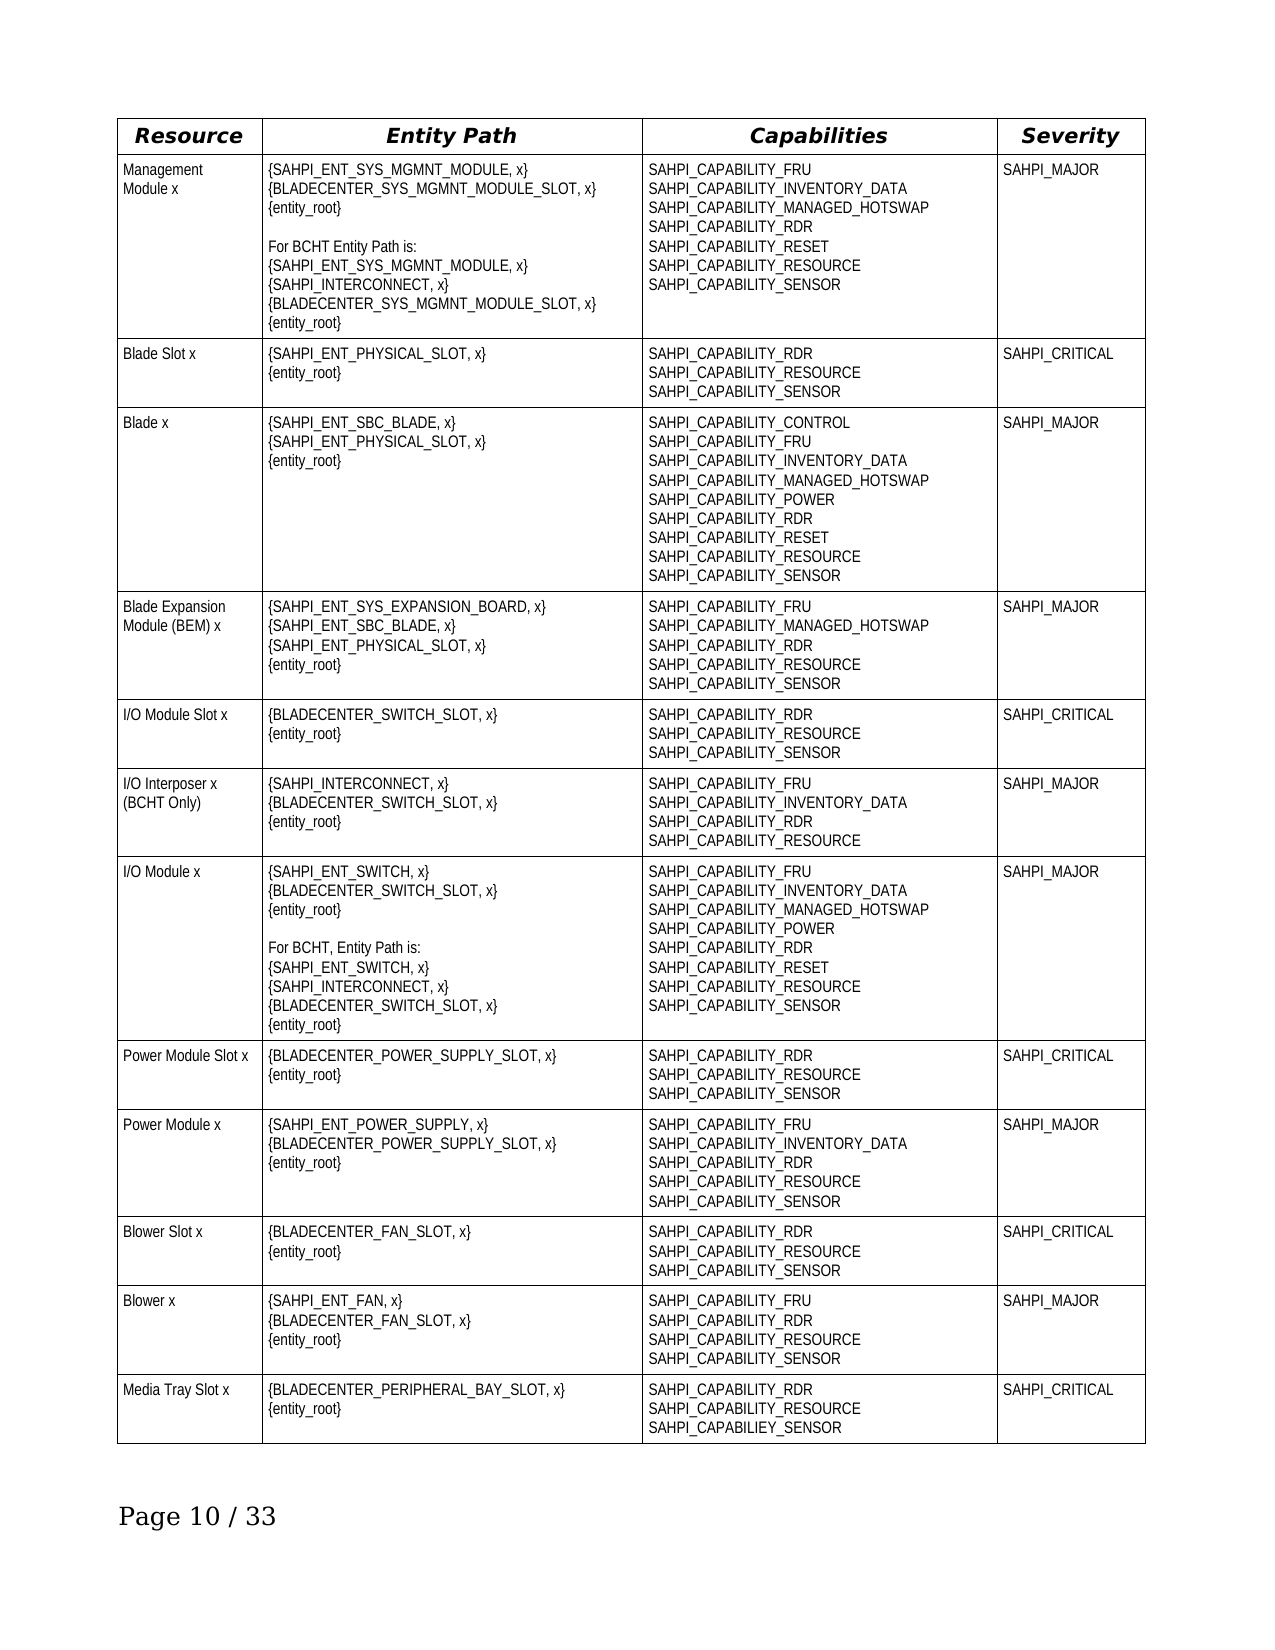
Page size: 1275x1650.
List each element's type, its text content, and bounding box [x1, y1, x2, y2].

table_cell Blower Slot x [118, 1217, 262, 1285]
table_cell SAHPI_CAPABILITY_FRU SAHPI_CAPABILITY_INVENTORY_DATA SAHPI_CAPABILITY_RDR SAHPI_CAPABILITY_RESOURCE [643, 769, 997, 856]
table_header Entity Path [263, 119, 642, 154]
table_cell Power Module Slot x [118, 1041, 262, 1109]
table_cell {SAHPI_ENT_PHYSICAL_SLOT, x} {entity_root} [263, 339, 642, 407]
table_cell SAHPI_CAPABILITY_CONTROL SAHPI_CAPABILITY_FRU SAHPI_CAPABILITY_INVENTORY_DATA SAHPI_CAPABILITY_MANAGED_HOTSWAP SAHPI_CAPABILITY_POWER SAHPI_CAPABILITY_RDR SAHPI_CAPABILITY_RESET SAHPI_CAPABILITY_RESOURCE SAHPI_CAPABILITY_SENSOR [643, 408, 997, 591]
table_cell SAHPI_MAJOR [998, 1286, 1145, 1374]
table_cell SAHPI_MAJOR [998, 155, 1145, 338]
table_cell SAHPI_CAPABILITY_RDR SAHPI_CAPABILITY_RESOURCE SAHPI_CAPABILITY_SENSOR [643, 700, 997, 768]
table_cell SAHPI_CAPABILITY_FRU SAHPI_CAPABILITY_INVENTORY_DATA SAHPI_CAPABILITY_RDR SAHPI_CAPABILITY_RESOURCE SAHPI_CAPABILITY_SENSOR [643, 1110, 997, 1216]
table_header Resource [118, 119, 262, 154]
table_cell SAHPI_MAJOR [998, 857, 1145, 1040]
table_cell Blower x [118, 1286, 262, 1374]
table_cell SAHPI_MAJOR [998, 1110, 1145, 1216]
table_cell {BLADECENTER_SWITCH_SLOT, x} {entity_root} [263, 700, 642, 768]
table_cell SAHPI_CAPABILITY_FRU SAHPI_CAPABILITY_RDR SAHPI_CAPABILITY_RESOURCE SAHPI_CAPABILITY_SENSOR [643, 1286, 997, 1374]
table_cell {BLADECENTER_FAN_SLOT, x} {entity_root} [263, 1217, 642, 1285]
table_cell SAHPI_MAJOR [998, 592, 1145, 698]
table_cell Blade x [118, 408, 262, 591]
table_header Severity [998, 119, 1145, 154]
table_cell SAHPI_CRITICAL [998, 700, 1145, 768]
table_cell SAHPI_CAPABILITY_RDR SAHPI_CAPABILITY_RESOURCE SAHPI_CAPABILITY_SENSOR [643, 1217, 997, 1285]
table_cell {SAHPI_ENT_SBC_BLADE, x} {SAHPI_ENT_PHYSICAL_SLOT, x} {entity_root} [263, 408, 642, 591]
table_cell I/O Module x [118, 857, 262, 1040]
table_header Capabilities [643, 119, 997, 154]
table_cell SAHPI_CRITICAL [998, 339, 1145, 407]
table_cell SAHPI_MAJOR [998, 408, 1145, 591]
table_cell {SAHPI_ENT_SYS_MGMNT_MODULE, x} {BLADECENTER_SYS_MGMNT_MODULE_SLOT, x} {entity_root} For BCHT Entity Path is: {SAHPI_ENT_SYS_MGMNT_MODULE, x} {SAHPI_INTERCONNECT, x} {BLADECENTER_SYS_MGMNT_MODULE_SLOT, x} {entity_root} [263, 155, 642, 338]
table_cell {SAHPI_ENT_SWITCH, x} {BLADECENTER_SWITCH_SLOT, x} {entity_root} For BCHT, Entity Path is: {SAHPI_ENT_SWITCH, x} {SAHPI_INTERCONNECT, x} {BLADECENTER_SWITCH_SLOT, x} {entity_root} [263, 857, 642, 1040]
table_cell {BLADECENTER_PERIPHERAL_BAY_SLOT, x} {entity_root} [263, 1375, 642, 1443]
table_cell SAHPI_CAPABILITY_RDR SAHPI_CAPABILITY_RESOURCE SAHPI_CAPABILITY_SENSOR [643, 339, 997, 407]
table_cell Management Module x [118, 155, 262, 338]
table_cell {BLADECENTER_POWER_SUPPLY_SLOT, x} {entity_root} [263, 1041, 642, 1109]
table_cell SAHPI_CAPABILITY_RDR SAHPI_CAPABILITY_RESOURCE SAHPI_CAPABILITY_SENSOR [643, 1041, 997, 1109]
table_cell Media Tray Slot x [118, 1375, 262, 1443]
table_cell {SAHPI_ENT_FAN, x} {BLADECENTER_FAN_SLOT, x} {entity_root} [263, 1286, 642, 1374]
table_cell Power Module x [118, 1110, 262, 1216]
table_cell Blade Slot x [118, 339, 262, 407]
table_cell SAHPI_CAPABILITY_FRU SAHPI_CAPABILITY_MANAGED_HOTSWAP SAHPI_CAPABILITY_RDR SAHPI_CAPABILITY_RESOURCE SAHPI_CAPABILITY_SENSOR [643, 592, 997, 698]
table_cell {SAHPI_ENT_SYS_EXPANSION_BOARD, x} {SAHPI_ENT_SBC_BLADE, x} {SAHPI_ENT_PHYSICAL_SLOT, x} {entity_root} [263, 592, 642, 698]
table_cell I/O Module Slot x [118, 700, 262, 768]
table_cell SAHPI_CAPABILITY_RDR SAHPI_CAPABILITY_RESOURCE SAHPI_CAPABILIEY_SENSOR [643, 1375, 997, 1443]
table_cell SAHPI_CAPABILITY_FRU SAHPI_CAPABILITY_INVENTORY_DATA SAHPI_CAPABILITY_MANAGED_HOTSWAP SAHPI_CAPABILITY_POWER SAHPI_CAPABILITY_RDR SAHPI_CAPABILITY_RESET SAHPI_CAPABILITY_RESOURCE SAHPI_CAPABILITY_SENSOR [643, 857, 997, 1040]
table_cell SAHPI_MAJOR [998, 769, 1145, 856]
table_cell {SAHPI_ENT_POWER_SUPPLY, x} {BLADECENTER_POWER_SUPPLY_SLOT, x} {entity_root} [263, 1110, 642, 1216]
table_cell SAHPI_CRITICAL [998, 1375, 1145, 1443]
table_cell Blade Expansion Module (BEM) x [118, 592, 262, 698]
table_cell I/O Interposer x (BCHT Only) [118, 769, 262, 856]
table_cell SAHPI_CRITICAL [998, 1041, 1145, 1109]
table_cell SAHPI_CAPABILITY_FRU SAHPI_CAPABILITY_INVENTORY_DATA SAHPI_CAPABILITY_MANAGED_HOTSWAP SAHPI_CAPABILITY_RDR SAHPI_CAPABILITY_RESET SAHPI_CAPABILITY_RESOURCE SAHPI_CAPABILITY_SENSOR [643, 155, 997, 338]
table_cell SAHPI_CRITICAL [998, 1217, 1145, 1285]
table_cell {SAHPI_INTERCONNECT, x} {BLADECENTER_SWITCH_SLOT, x} {entity_root} [263, 769, 642, 856]
